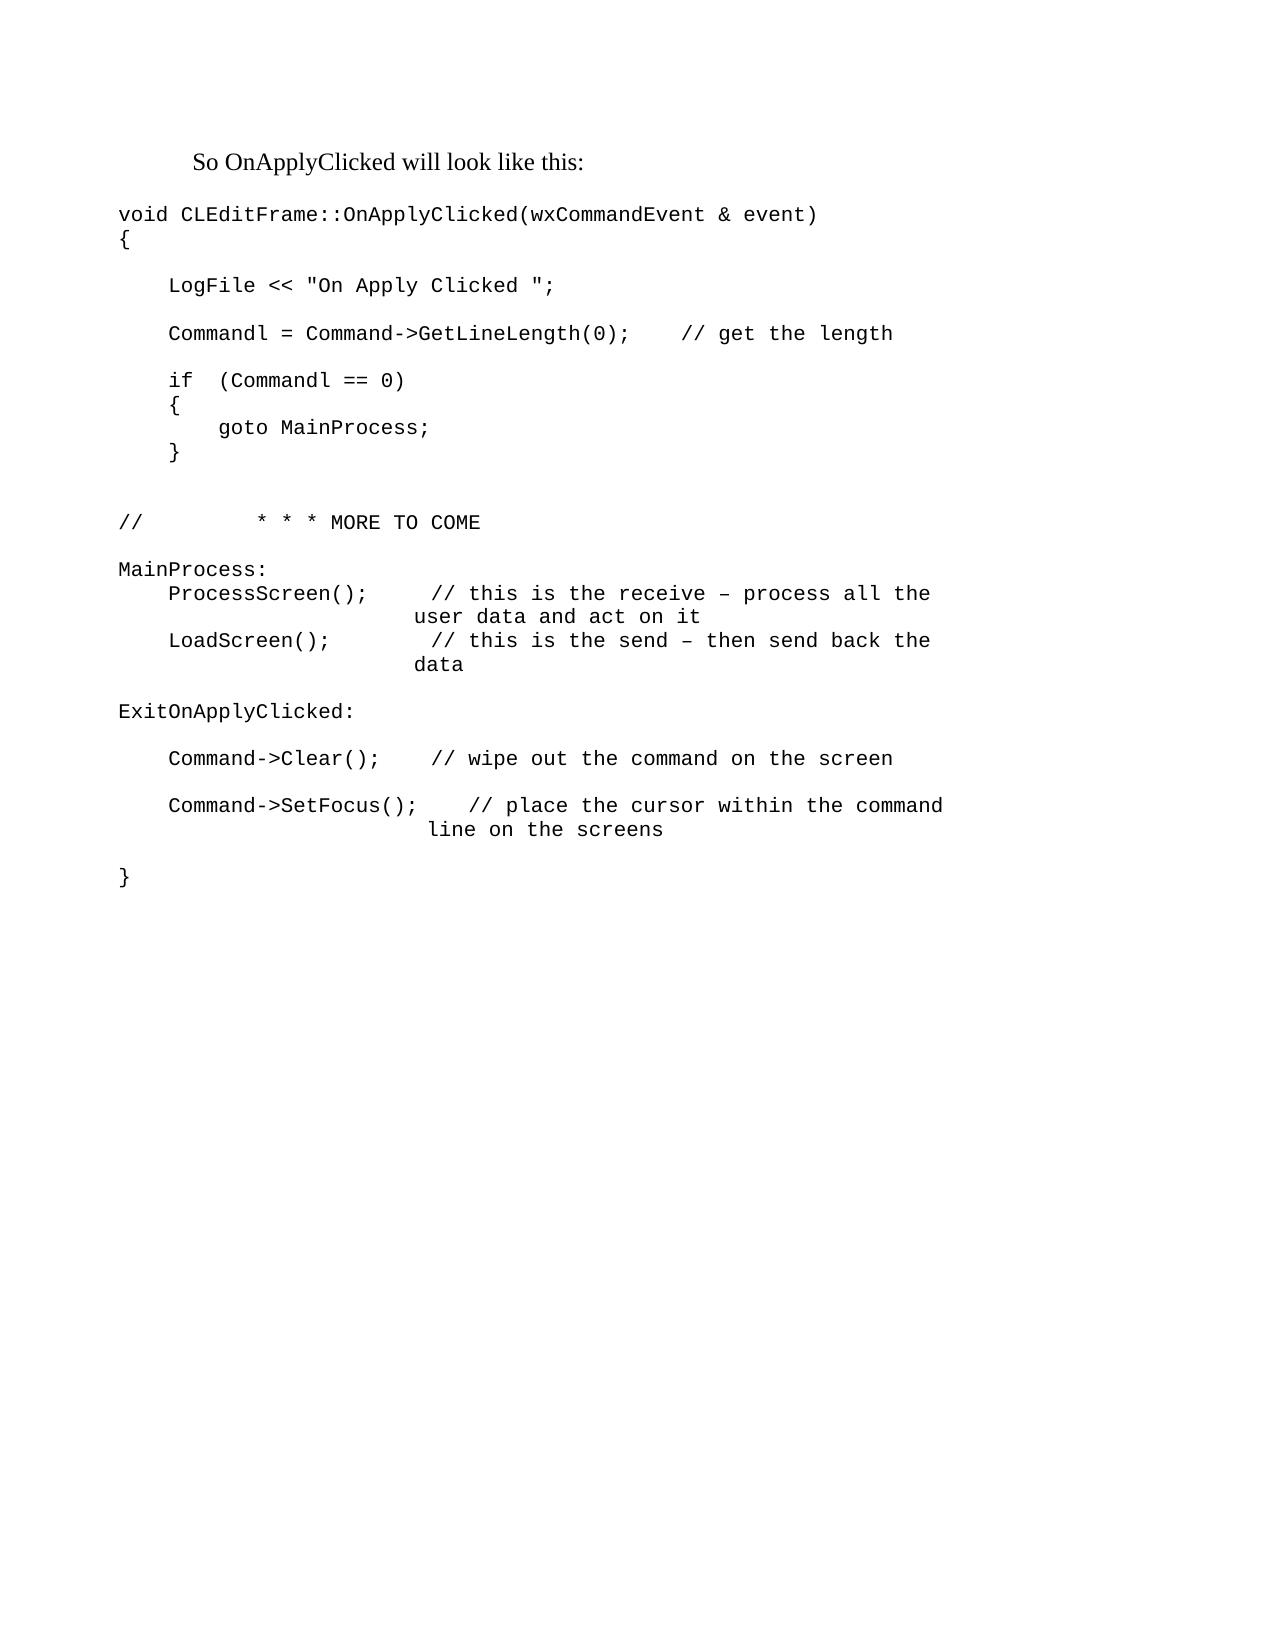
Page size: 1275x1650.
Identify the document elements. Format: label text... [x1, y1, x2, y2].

text void CLEditFrame::OnApplyClicked(wxCommandEvent & event) [118, 204, 1157, 228]
text Command->SetFocus(); // place the cursor within the command line on the screens [118, 796, 1157, 843]
text goto MainProcess; [118, 417, 1157, 441]
text ExitOnApplyClicked: [118, 701, 1157, 724]
text } [118, 441, 1157, 464]
text // * * * MORE TO COME [118, 512, 1157, 535]
text if (Commandl == 0) [118, 370, 1157, 393]
text LoadScreen(); // this is the send – then send back the data [118, 630, 1157, 677]
text MainProcess: [118, 559, 1157, 583]
text Commandl = Command->GetLineLength(0); // get the length [118, 323, 1157, 346]
text { [118, 228, 1157, 252]
text LogFile << "On Apply Clicked "; [118, 275, 1157, 299]
text } [118, 866, 1157, 890]
text So OnApplyClicked will look like this: [118, 147, 1157, 176]
text Command->Clear(); // wipe out the command on the screen [118, 748, 1157, 772]
text ProcessScreen(); // this is the receive – process all the user data and act on it [118, 583, 1157, 630]
text { [118, 393, 1157, 417]
